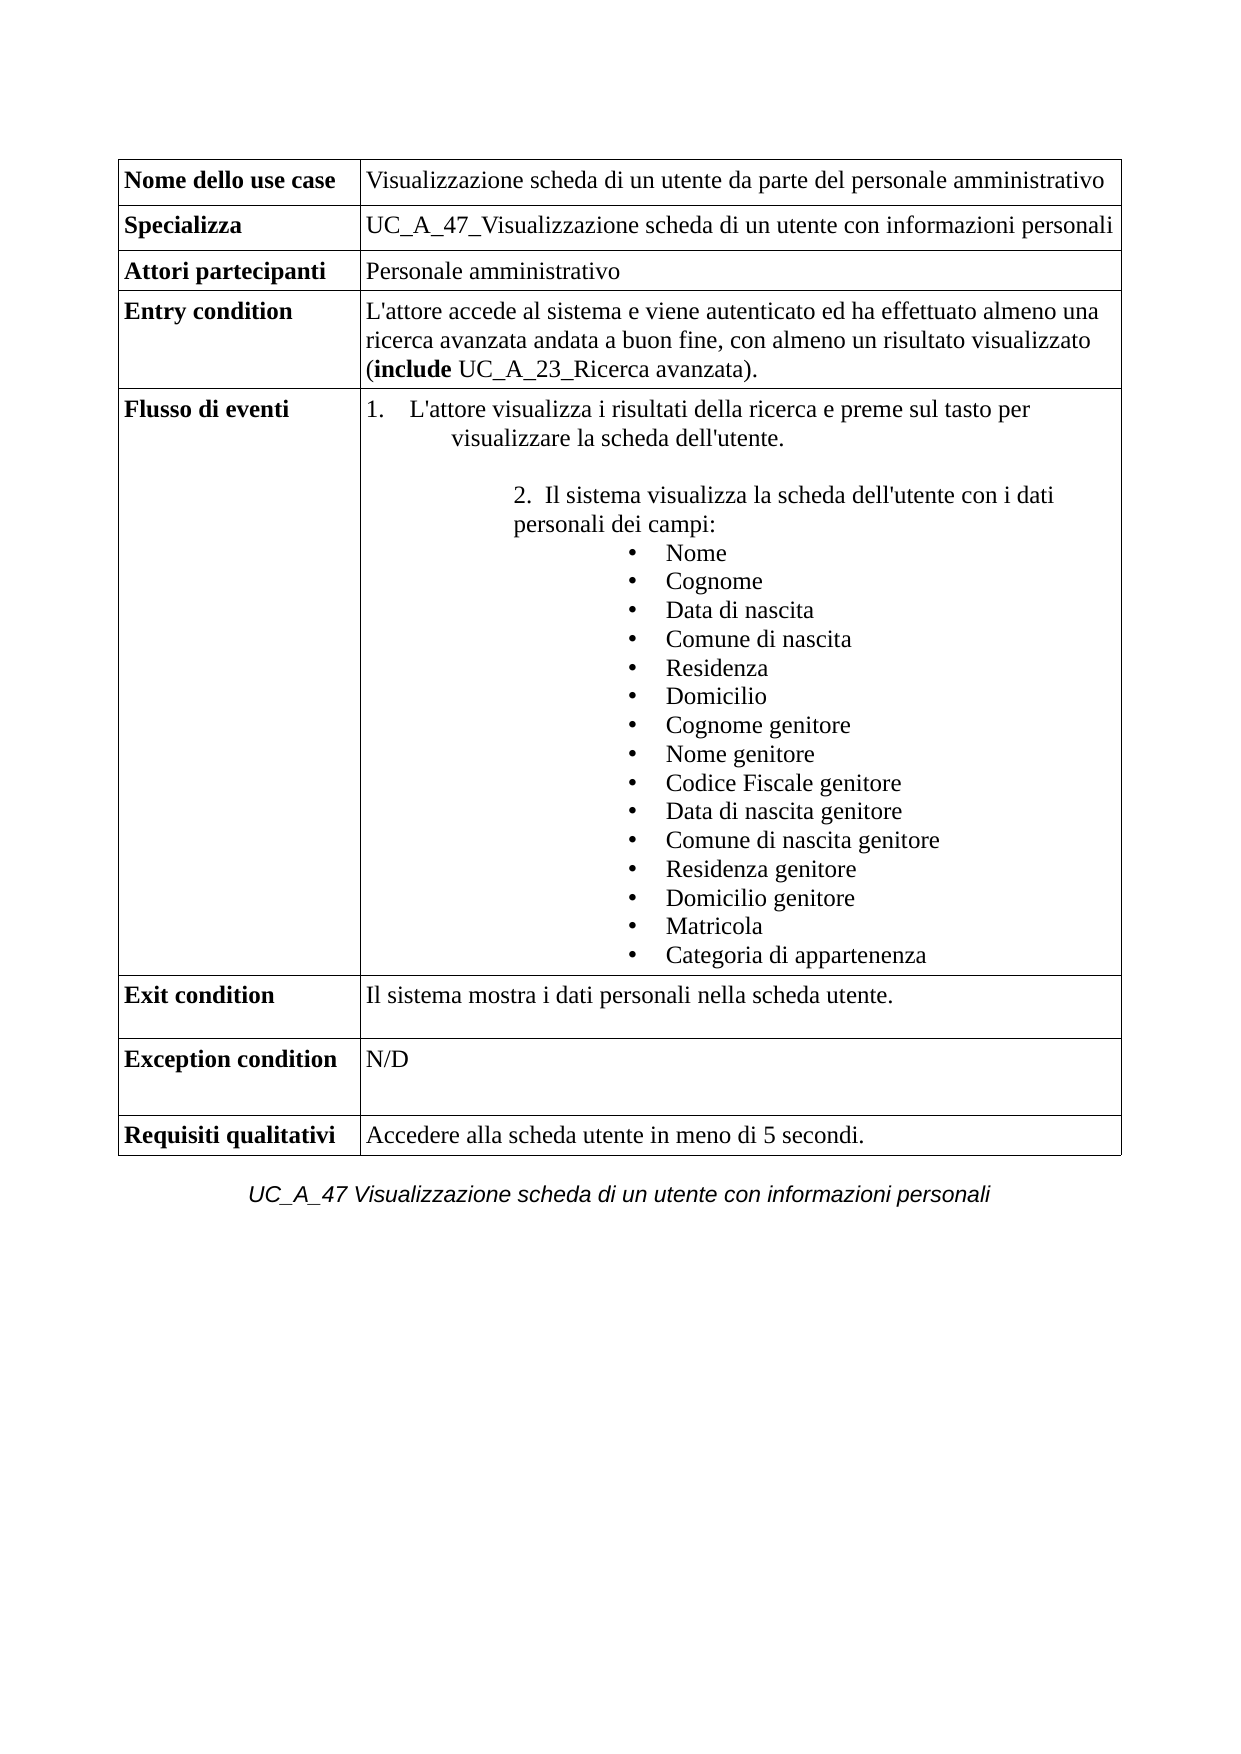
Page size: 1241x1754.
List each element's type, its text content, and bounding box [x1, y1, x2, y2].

table_cell Flusso di eventi [119, 389, 360, 975]
text UC_A_47 Visualizzazione scheda di un utente con informazioni personali [118, 1181, 1122, 1208]
table_cell Entry condition [119, 291, 360, 388]
table_header Nome dello use case [119, 160, 360, 205]
table_header Visualizzazione scheda di un utente da parte del personale amministrativo [361, 160, 1121, 205]
table_cell Exit condition [119, 976, 360, 1038]
table_cell N/D [361, 1039, 1121, 1115]
table_cell L'attore accede al sistema e viene autenticato ed ha effettuato almeno una ricerca avanzata andata a buon fine, con almeno un risultato visualizzato (include UC_A_23_Ricerca avanzata). [361, 291, 1121, 388]
table_cell Personale amministrativo [361, 251, 1121, 290]
table_cell Exception condition [119, 1039, 360, 1115]
table_cell Attori partecipanti [119, 251, 360, 290]
table_cell UC_A_47_Visualizzazione scheda di un utente con informazioni personali [361, 206, 1121, 250]
table_cell Requisiti qualitativi [119, 1116, 360, 1155]
table_cell Il sistema mostra i dati personali nella scheda utente. [361, 976, 1121, 1038]
table_cell Specializza [119, 206, 360, 250]
table_cell Accedere alla scheda utente in meno di 5 secondi. [361, 1116, 1121, 1155]
table_cell L'attore visualizza i risultati della ricerca e preme sul tasto per visualizzare la scheda dell'utente. Il sistema visualizza la scheda dell'utente con i dati personali dei campi: Nome Cognome Data di nascita Comune di nascita Residenza Domicilio Cognome genitore Nome genitore Codice Fiscale genitore Data di nascita genitore Comune di nascita genitore Residenza genitore Domicilio genitore Matricola Categoria di appartenenza [361, 389, 1121, 975]
